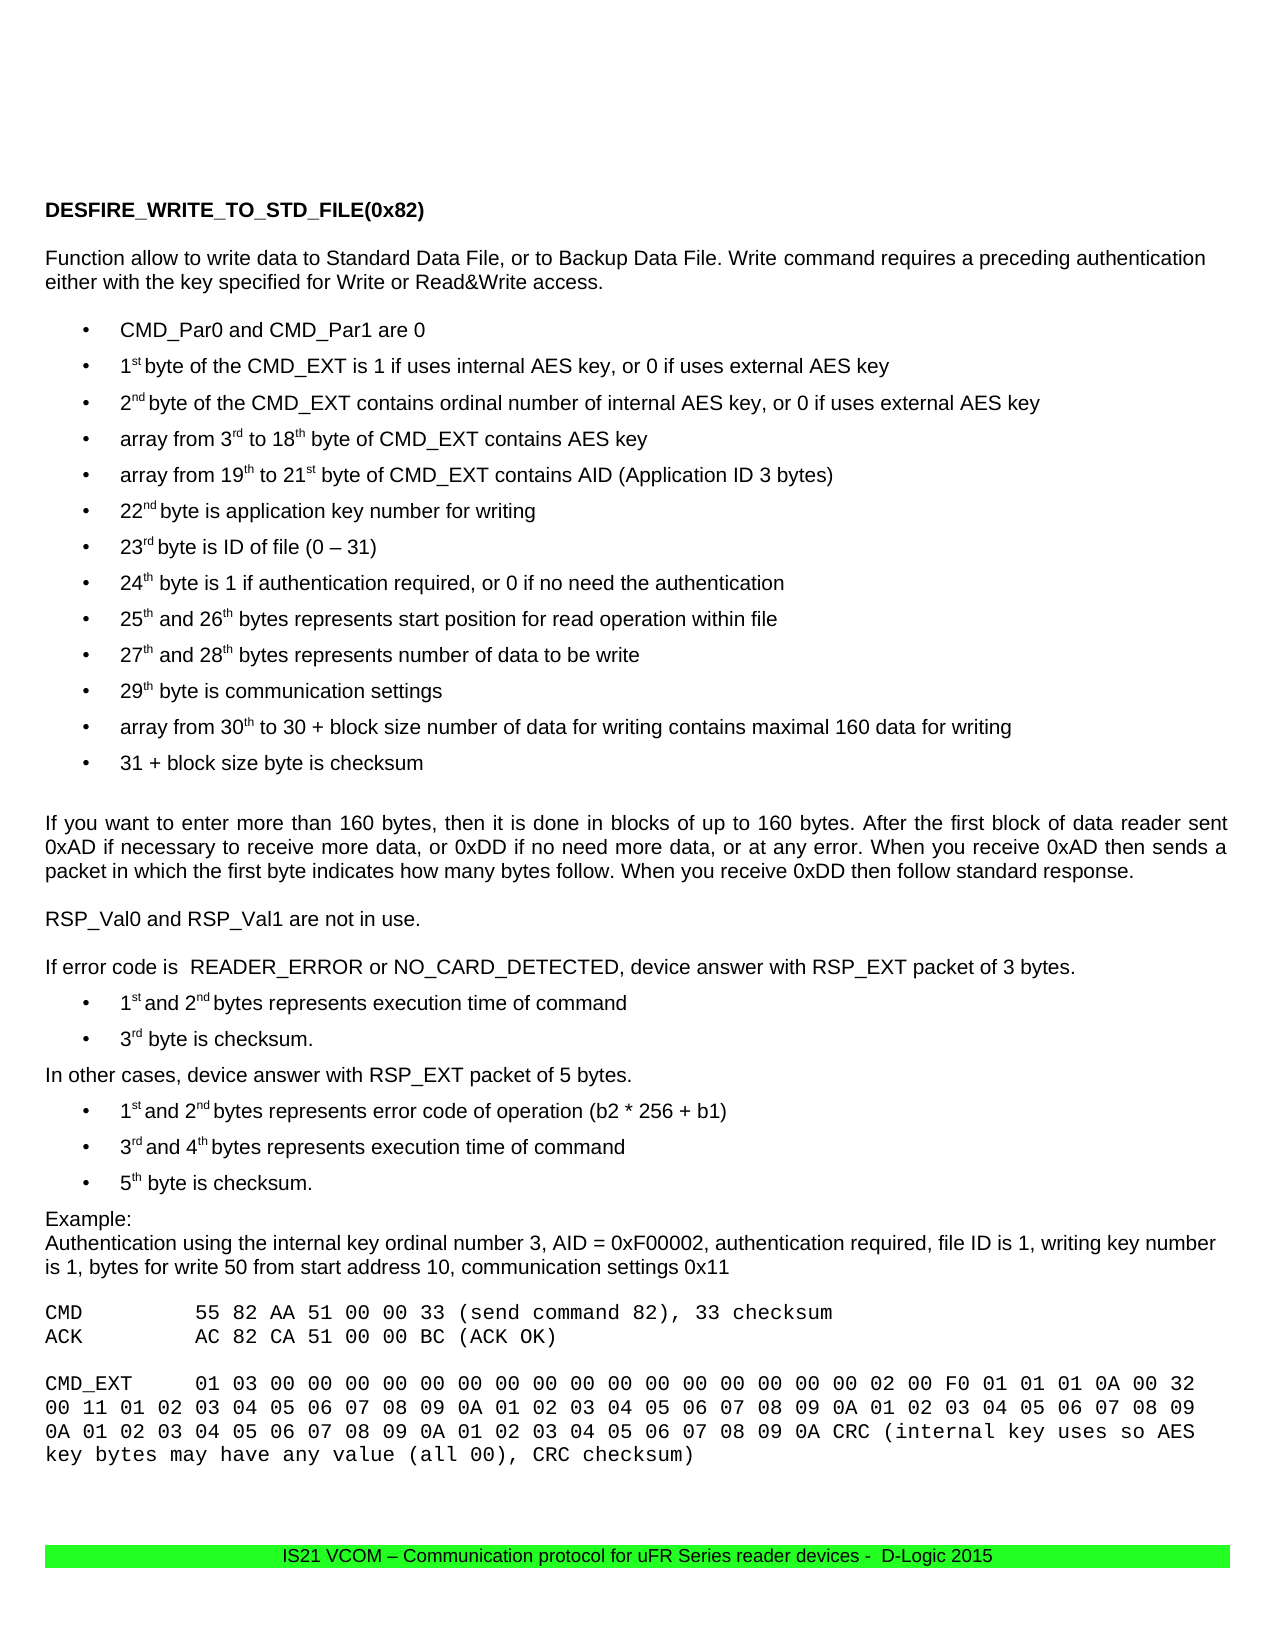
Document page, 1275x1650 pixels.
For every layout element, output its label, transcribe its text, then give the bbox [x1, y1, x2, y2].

list 27th and 28th bytes represents number of data to be write [82, 643, 1230, 667]
list CMD_Par0 and CMD_Par1 are 0 [82, 318, 1230, 342]
list 1st and 2nd bytes represents error code of operation (b2 * 256 + b1) [82, 1098, 1230, 1122]
list 29th byte is communication settings [82, 679, 1230, 703]
text Function allow to write data to Standard Data File, or to Backup Data File. Write command requires a preceding authentication either with the key specified for Write or Read&Write access. [45, 246, 1230, 294]
text In other cases, device answer with RSP_EXT packet of 5 bytes. [45, 1062, 1230, 1086]
list 2nd byte of the CMD_EXT contains ordinal number of internal AES key, or 0 if uses external AES key [82, 390, 1230, 414]
list 1st byte of the CMD_EXT is 1 if uses internal AES key, or 0 if uses external AES key [82, 354, 1230, 378]
list 25th and 26th bytes represents start position for read operation within file [82, 607, 1230, 631]
text ACK AC 82 CA 51 00 00 BC (ACK OK) [45, 1326, 1230, 1350]
text CMD_EXT 01 03 00 00 00 00 00 00 00 00 00 00 00 00 00 00 00 00 02 00 F0 01 01 01 0A 00 32 00 11 01 02 03 04 05 06 07 08 09 0A 01 02 03 04 05 06 07 08 09 0A 01 02 03 04 05 06 07 08 09 0A 01 02 03 04 05 06 07 08 09 0A 01 02 03 04 05 06 07 08 09 0A CRC (internal key uses so AES key bytes may have any value (all 00), CRC checksum) [45, 1373, 1230, 1468]
list array from 19th to 21st byte of CMD_EXT contains AID (Application ID 3 bytes) [82, 462, 1230, 486]
text If you want to enter more than 160 bytes, then it is done in blocks of up to 160 bytes. After the first block of data reader sent 0xAD if necessary to receive more data, or 0xDD if no need more data, or at any error. When you receive 0xAD then sends a packet in which the first byte indicates how many bytes follow. When you receive 0xDD then follow standard response. [45, 811, 1230, 883]
text Authentication using the internal key ordinal number 3, AID = 0xF00002, authentication required, file ID is 1, writing key number is 1, bytes for write 50 from start address 10, communication settings 0x11 [45, 1231, 1230, 1278]
text Example: [45, 1207, 1230, 1231]
list 23rd byte is ID of file (0 – 31) [82, 534, 1230, 558]
list 1st and 2nd bytes represents execution time of command [82, 990, 1230, 1014]
list 3rd and 4th bytes represents execution time of command [82, 1134, 1230, 1158]
list 22nd byte is application key number for writing [82, 498, 1230, 522]
list 5th byte is checksum. [82, 1171, 1230, 1194]
text DESFIRE_WRITE_TO_STD_FILE(0x82) [45, 198, 1230, 222]
list 3rd byte is checksum. [82, 1026, 1230, 1051]
list array from 3rd to 18th byte of CMD_EXT contains AES key [82, 426, 1230, 450]
text RSP_Val0 and RSP_Val1 are not in use. [45, 907, 1230, 931]
list 31 + block size byte is checksum [82, 751, 1230, 775]
list array from 30th to 30 + block size number of data for writing contains maximal 160 data for writing [82, 715, 1230, 739]
text If error code is READER_ERROR or NO_CARD_DETECTED, device answer with RSP_EXT packet of 3 bytes. [45, 954, 1230, 978]
text CMD 55 82 AA 51 00 00 33 (send command 82), 33 checksum [45, 1302, 1230, 1326]
list 24th byte is 1 if authentication required, or 0 if no need the authentication [82, 571, 1230, 594]
